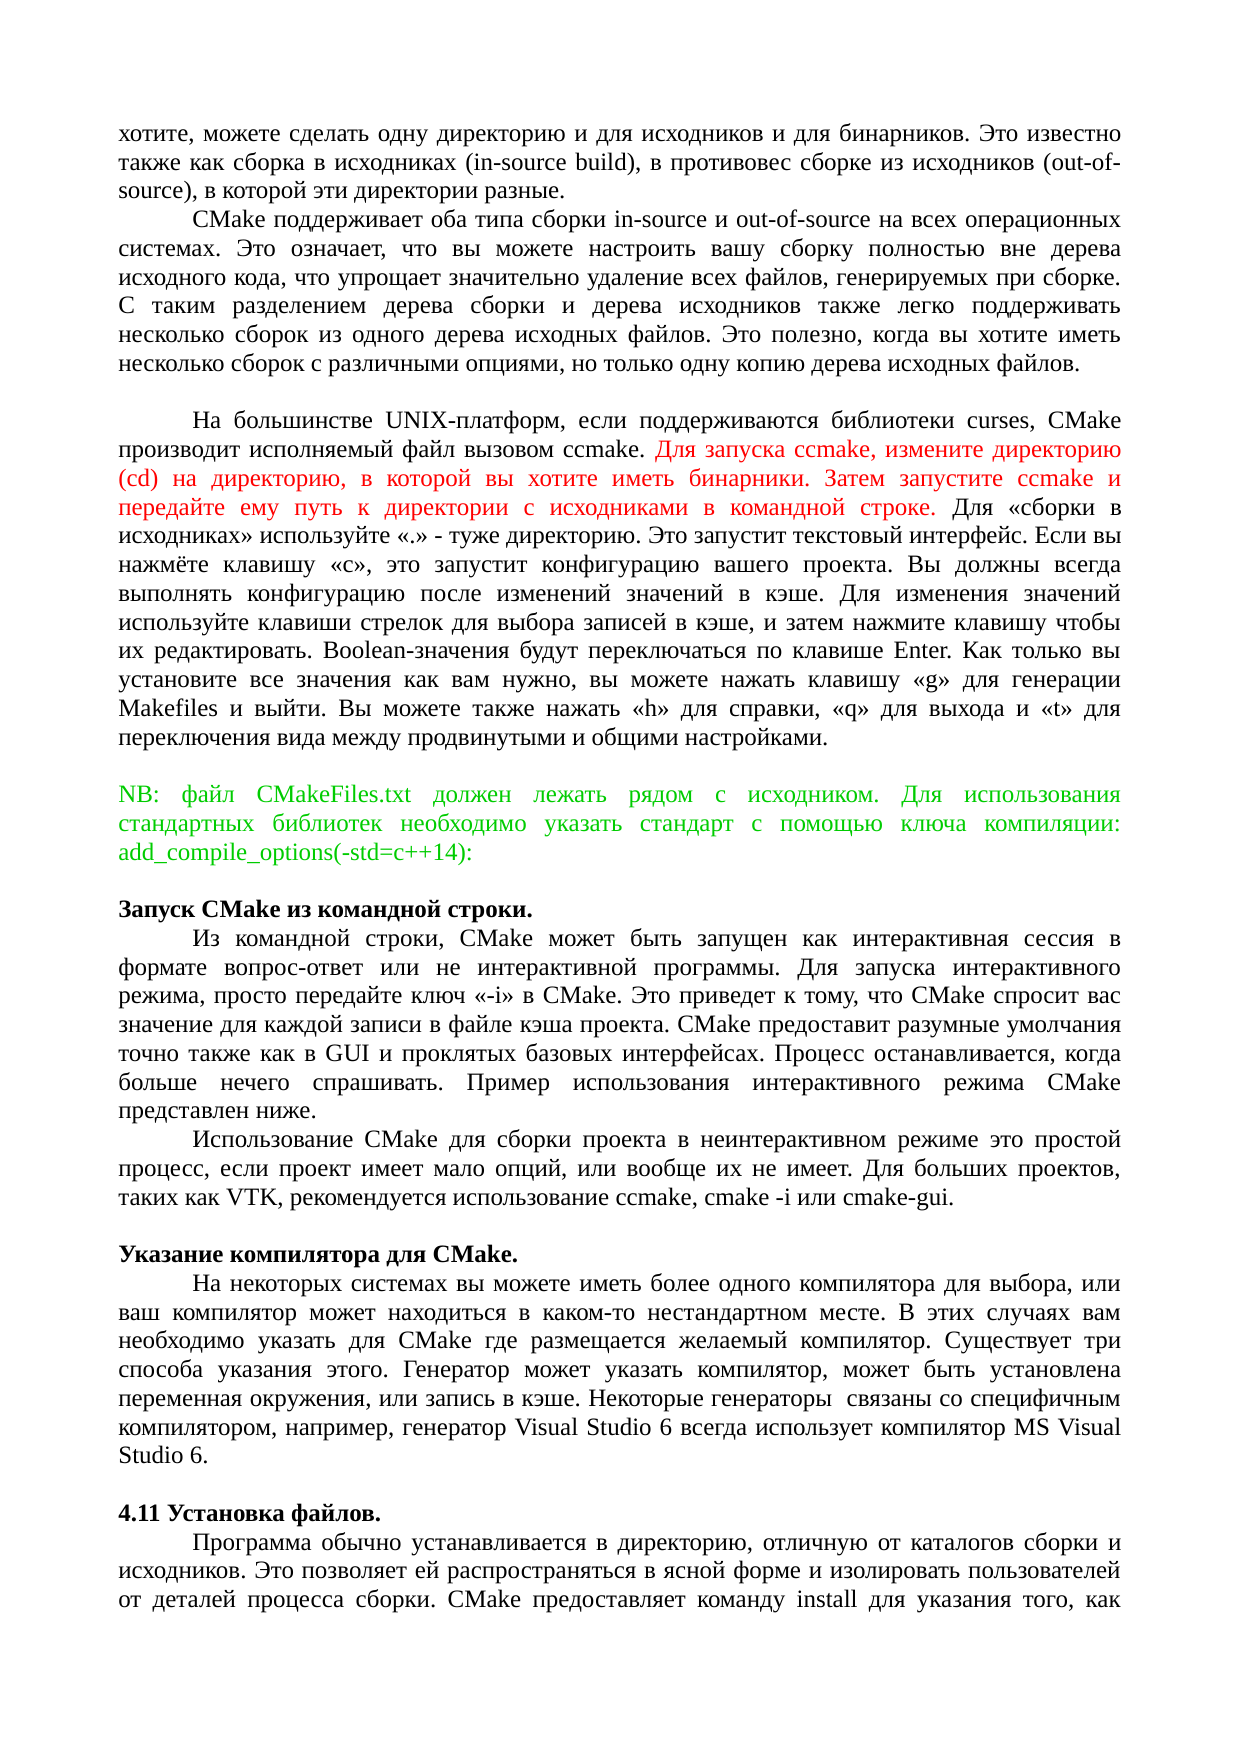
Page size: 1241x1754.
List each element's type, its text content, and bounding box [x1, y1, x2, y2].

text Запуск CMake из командной строки. [118, 894, 1122, 923]
text CMake поддерживает оба типа сборки in-source и out-of-source на всех операционных системах. Это означает, что вы можете настроить вашу сборку полностью вне дерева исходного кода, что упрощает значительно удаление всех файлов, генерируемых при сборке. С таким разделением дерева сборки и дерева исходников также легко поддерживать несколько сборок из одного дерева исходных файлов. Это полезно, когда вы хотите иметь несколько сборок с различными опциями, но только одну копию дерева исходных файлов. [118, 204, 1122, 377]
text Использование CMake для сборки проекта в неинтерактивном режиме это простой процесс, если проект имеет мало опций, или вообще их не имеет. Для больших проектов, таких как VTK, рекомендуется использование ccmake, cmake -i или cmake-gui. [118, 1124, 1122, 1211]
text На большинстве UNIX-платформ, если поддерживаются библиотеки curses, CMake производит исполняемый файл вызовом ccmake. Для запуска ccmake, измените директорию (cd) на директорию, в которой вы хотите иметь бинарники. Затем запустите ccmake и передайте ему путь к директории с исходниками в командной строке. Для «сборки в исходниках» используйте «.» - туже директорию. Это запустит текстовый интерфейс. Если вы нажмёте клавишу «c», это запустит конфигурацию вашего проекта. Вы должны всегда выполнять конфигурацию после изменений значений в кэше. Для изменения значений используйте клавиши стрелок для выбора записей в кэше, и затем нажмите клавишу чтобы их редактировать. Boolean-значения будут переключаться по клавише Enter. Как только вы установите все значения как вам нужно, вы можете нажать клавишу «g» для генерации Makefiles и выйти. Вы можете также нажать «h» для справки, «q» для выхода и «t» для переключения вида между продвинутыми и общими настройками. [118, 406, 1122, 751]
text 4.11 Установка файлов. [118, 1498, 1122, 1527]
text NB: файл CMakeFiles.txt должен лежать рядом с исходником. Для использования стандартных библиотек необходимо указать стандарт с помощью ключа компиляции: add_compile_options(-std=c++14): [118, 779, 1122, 866]
text хотите, можете сделать одну директорию и для исходников и для бинарников. Это известно также как сборка в исходниках (in-source build), в противовес сборке из исходников (out-of-source), в которой эти директории разные. [118, 118, 1122, 204]
text На некоторых системах вы можете иметь более одного компилятора для выбора, или ваш компилятор может находиться в каком-то нестандартном месте. В этих случаях вам необходимо указать для CMake где размещается желаемый компилятор. Существует три способа указания этого. Генератор может указать компилятор, может быть установлена переменная окружения, или запись в кэше. Некоторые генераторы связаны со специфичным компилятором, например, генератор Visual Studio 6 всегда использует компилятор MS Visual Studio 6. [118, 1268, 1122, 1469]
text Из командной строки, CMake может быть запущен как интерактивная сессия в формате вопрос-ответ или не интерактивной программы. Для запуска интерактивного режима, просто передайте ключ «-i» в CMake. Это приведет к тому, что CMake спросит вас значение для каждой записи в файле кэша проекта. CMake предоставит разумные умолчания точно также как в GUI и проклятых базовых интерфейсах. Процесс останавливается, когда больше нечего спрашивать. Пример использования интерактивного режима CMake представлен ниже. [118, 923, 1122, 1124]
text Указание компилятора для CMake. [118, 1239, 1122, 1268]
text Программа обычно устанавливается в директорию, отличную от каталогов сборки и исходников. Это позволяет ей распространяться в ясной форме и изолировать пользователей от деталей процесса сборки. CMake предоставляет команду install для указания того, как [118, 1527, 1122, 1613]
